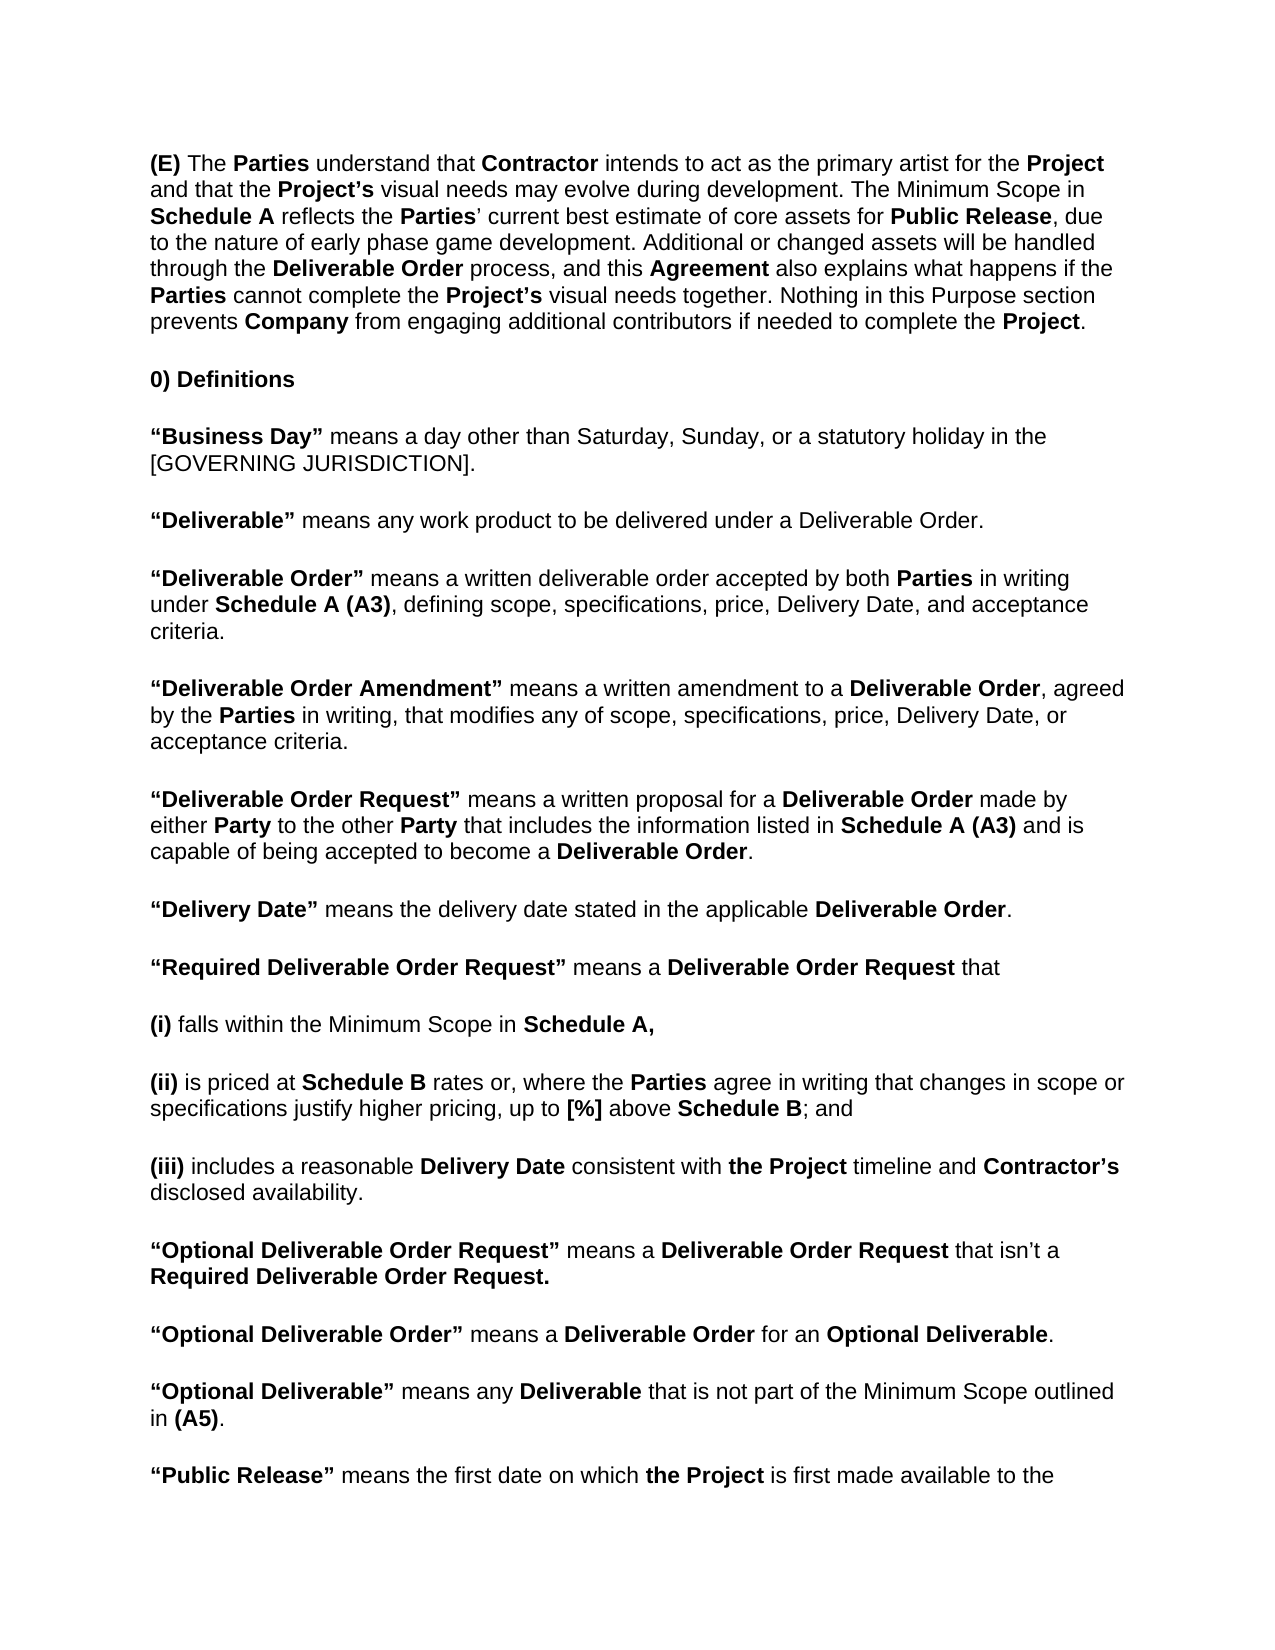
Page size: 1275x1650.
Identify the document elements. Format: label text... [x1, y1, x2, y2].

text “Delivery Date” means the delivery date stated in the applicable Deliverable Order. [150, 896, 1125, 922]
text “Deliverable Order” means a written deliverable order accepted by both Parties in writing under Schedule A (A3), defining scope, specifications, price, Delivery Date, and acceptance criteria. [150, 565, 1125, 644]
text (iii) includes a reasonable Delivery Date consistent with the Project timeline and Contractor’s disclosed availability. [150, 1153, 1125, 1205]
text “Deliverable” means any work product to be delivered under a Deliverable Order. [150, 507, 1125, 534]
text 0) Definitions [150, 366, 1125, 392]
text (E) The Parties understand that Contractor intends to act as the primary artist for the Project and that the Project’s visual needs may evolve during development. The Minimum Scope in Schedule A reflects the Parties’ current best estimate of core assets for Public Release, due to the nature of early phase game development. Additional or changed assets will be handled through the Deliverable Order process, and this Agreement also explains what happens if the Parties cannot complete the Project’s visual needs together. Nothing in this Purpose section prevents Company from engaging additional contributors if needed to complete the Project. [150, 150, 1125, 334]
text (i) falls within the Minimum Scope in Schedule A, [150, 1011, 1125, 1037]
text “Business Day” means a day other than Saturday, Sunday, or a statutory holiday in the [GOVERNING JURISDICTION]. [150, 423, 1125, 476]
text “Required Deliverable Order Request” means a Deliverable Order Request that [150, 953, 1125, 980]
text “Deliverable Order Amendment” means a written amendment to a Deliverable Order, agreed by the Parties in writing, that modifies any of scope, specifications, price, Delivery Date, or acceptance criteria. [150, 675, 1125, 754]
text “Optional Deliverable Order Request” means a Deliverable Order Request that isn’t a Required Deliverable Order Request. [150, 1237, 1125, 1289]
text “Optional Deliverable Order” means a Deliverable Order for an Optional Deliverable. [150, 1321, 1125, 1347]
text (ii) is priced at Schedule B rates or, where the Parties agree in writing that changes in scope or specifications justify higher pricing, up to [%] above Schedule B; and [150, 1069, 1125, 1121]
text “Deliverable Order Request” means a written proposal for a Deliverable Order made by either Party to the other Party that includes the information listed in Schedule A (A3) and is capable of being accepted to become a Deliverable Order. [150, 786, 1125, 864]
text “Optional Deliverable” means any Deliverable that is not part of the Minimum Scope outlined in (A5). [150, 1378, 1125, 1431]
text “Public Release” means the first date on which the Project is first made available to the [150, 1462, 1125, 1488]
